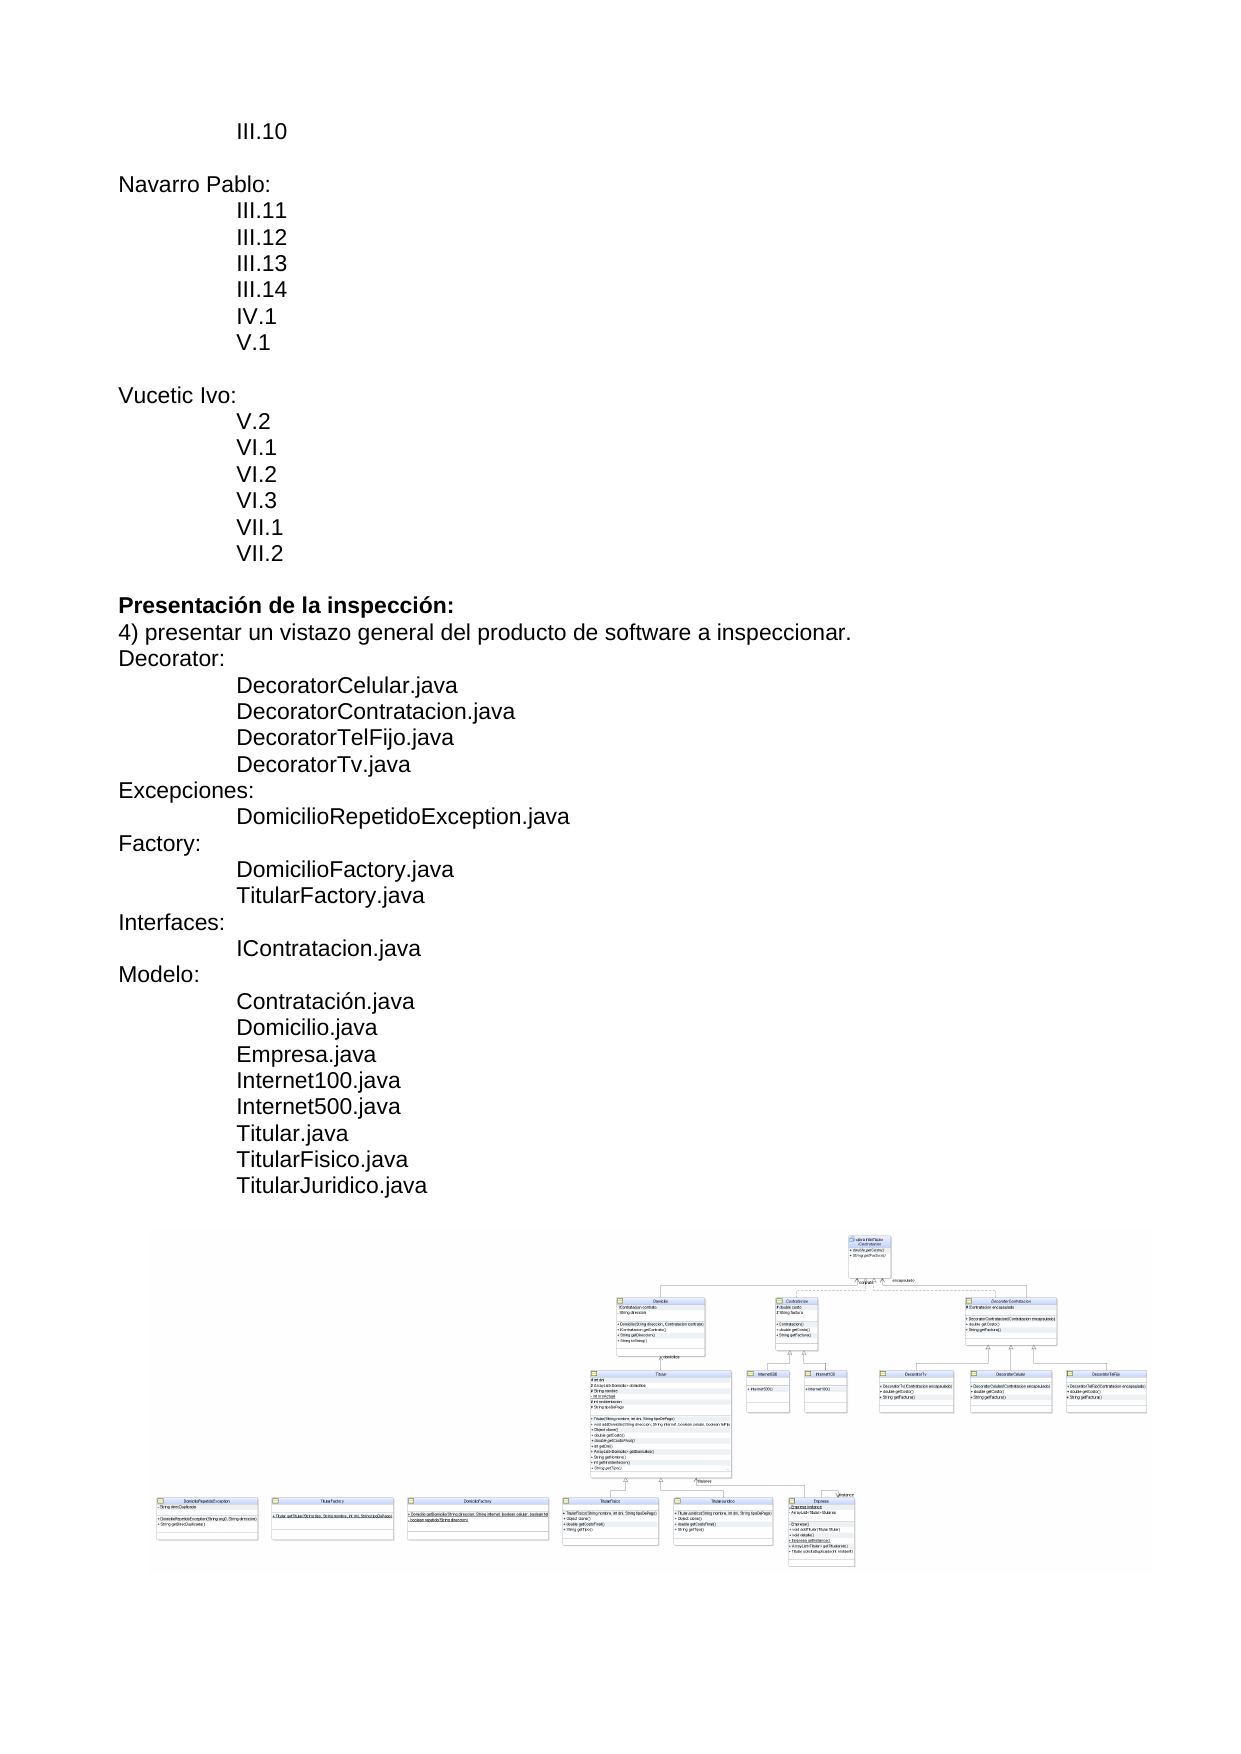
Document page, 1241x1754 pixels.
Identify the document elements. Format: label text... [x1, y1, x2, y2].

text Interfaces: [118, 909, 1122, 935]
text DomicilioFactory.java [118, 856, 1122, 882]
text Navarro Pablo: [118, 171, 1122, 197]
text III.12 [118, 223, 1122, 250]
text DecoratorTv.java [118, 751, 1122, 777]
text IV.1 [118, 303, 1122, 329]
text VI.3 [118, 487, 1122, 513]
text III.10 [118, 118, 1122, 144]
text VI.1 [118, 434, 1122, 461]
text Empresa.java [118, 1041, 1122, 1067]
text V.1 [118, 329, 1122, 355]
text Internet100.java [118, 1067, 1122, 1093]
text Decorator: [118, 645, 1122, 672]
text V.2 [118, 408, 1122, 434]
text TitularFisico.java [118, 1146, 1122, 1172]
picture [149, 1228, 1154, 1574]
text Contratación.java [118, 988, 1122, 1014]
text DecoratorTelFijo.java [118, 724, 1122, 751]
text DecoratorContratacion.java [118, 698, 1122, 724]
text IContratacion.java [118, 935, 1122, 961]
text III.13 [118, 250, 1122, 276]
text VI.2 [118, 461, 1122, 487]
text Modelo: [118, 961, 1122, 988]
text Presentación de la inspección: [118, 592, 1122, 619]
text III.14 [118, 276, 1122, 303]
text TitularFactory.java [118, 882, 1122, 909]
text Domicilio.java [118, 1014, 1122, 1041]
text Internet500.java [118, 1093, 1122, 1119]
text TitularJuridico.java [118, 1172, 1122, 1199]
text VII.1 [118, 513, 1122, 540]
text Titular.java [118, 1119, 1122, 1146]
text Vucetic Ivo: [118, 382, 1122, 408]
text VII.2 [118, 540, 1122, 566]
text DecoratorCelular.java [118, 672, 1122, 698]
text Factory: [118, 830, 1122, 856]
text Excepciones: [118, 777, 1122, 803]
text III.11 [118, 197, 1122, 223]
text 4) presentar un vistazo general del producto de software a inspeccionar. [118, 619, 1122, 645]
text DomicilioRepetidoException.java [118, 803, 1122, 830]
